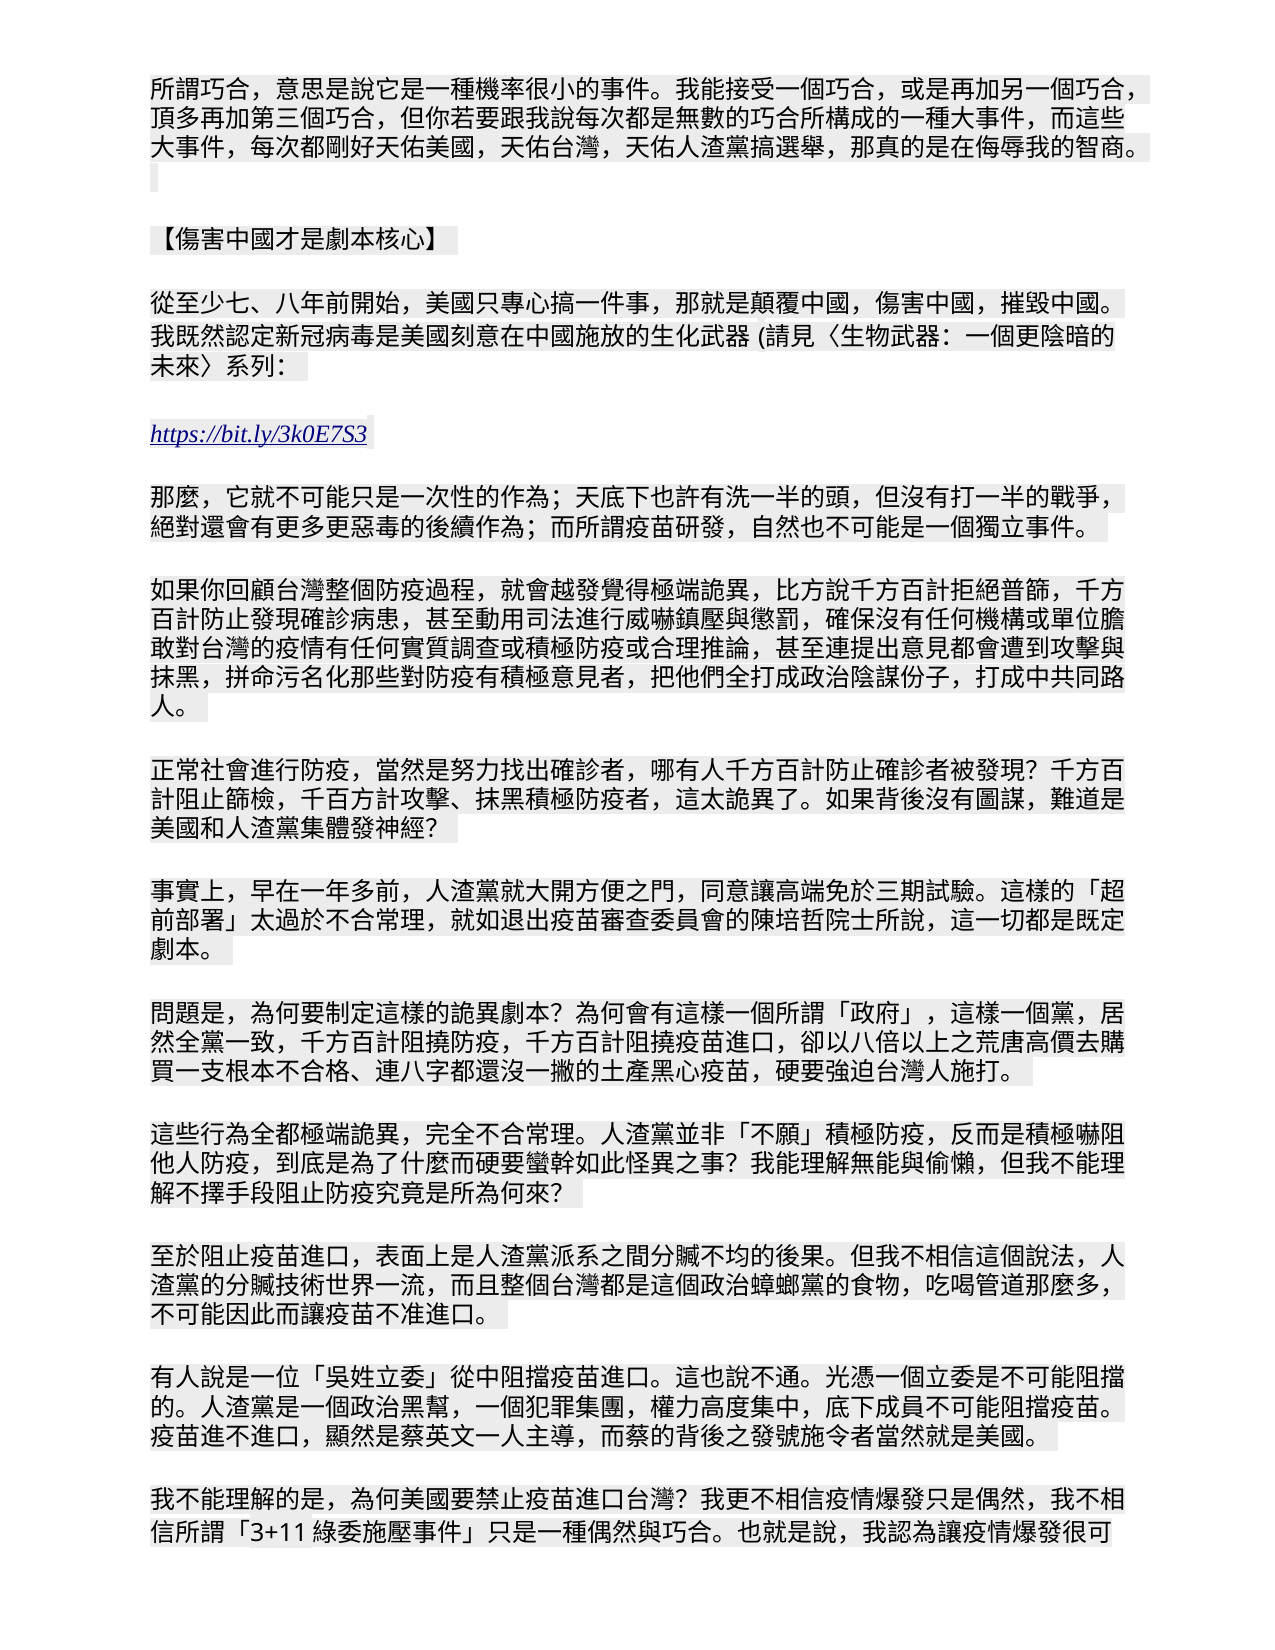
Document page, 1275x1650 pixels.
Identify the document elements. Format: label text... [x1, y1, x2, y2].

text 台灣人真要坐以待斃？(二十九)：詭異疫苗劇本所圖何事？ 陳真 2021. 07. 06. 我對於如何理解路透社那則「獨家新聞」始終感到很困惑。它提到，黑水前老闆及創始人Erik Prince 取得台灣聯亞疫苗的全球銷售權。藍營據以提出指控，這我能想像。可是，就連無恥骯髒綠媒例如自由時報，卻也口徑一致地指控聯亞的幕後黑手就是黑水公司，指控黑水是如此惡名昭彰濫殺無辜的一家國際傭兵公司，跟疫苗生技能扯得上什麼關係？ 可是，這位黑水前老闆Erik Prince，事實上早在2010年前後就已經把黑水公司整個賣掉了。也就是說，聯亞疫苗代理權跟黑水本身無關。 這位前老闆，賣掉黑水之後，揚言不再從事戰爭，解除武裝，改走保安路線，更憑其黑白通吃的豐厚全球人脈，轉型成為風險諮詢公司，提供保安、運輸、投資戰略與風險決策等等。目前大展鴻圖的事業中心，就是在香港和大陸；大力參與「一帶一路」以及中國在非洲的各項投資項目，並與俄羅斯友好，反倒是在美國國內樹敵無數。 Prince是川普人馬，是川普的「地下軍師」(shadow adviser)，很多民主黨人跟他在利益分贓上並不對盤；也許還不到死對頭的地步，但他畢竟不是美國建制派人物。 【神通廣大的黑水前老闆】 詭異的是：如果這位黑水前老闆取得聯亞疫苗的全球銷售權就等於是聯亞疫苗「幕後黑手」的話，那豈不也可以說聯亞的幕後黑手就是中國大陸？因為這位黑水前老闆過去幾年來的事業中心就是在大陸。 比方說，黑水前老闆在香港成立的上市公司「先豐服務集團」，它的第三大股東就是中國國企「中信集團」。2019 年，「先豐服務集團」在新疆投資興建一座可以容納八千多人的「培訓基地」。早在 2017年，更斥資買下北京「國際安全與防衛學院」25％的股權，負責訓練從事解救人質與反恐任務的「安保人員」；稍早在雲南亦有類似的「培訓基地」投資案。 於是有人說，這位黑水前老闆可能是在美國仇家太多，混不下去，於是就投靠中、俄懷抱，變成親中人馬。可是，若要因此推論說台灣聯亞疫苗的幕後黑手就是中共。這樣的推論也未免太過於違反常識，錯得離譜。 但我不明白的是：一個前川普政府的核心要角，在川普在位期間，卻又同時為中、俄效勞 (例如私運軍火給親俄的利比亞反對派)。可是，在極其關鍵的國防事務上，卻又效忠於美國。舉個最近喧騰國際的重大事件為例： https://bit.ly/3hqLQ8U 全世界軍用航空引擎的龍頭是烏克蘭的 Motor Sich 公司，有「動力沙皇」之美譽。另一方面，中國解放軍據說在這方面的技術落後幾十年。因此，中共千方百計想取得這家公司的技術，於是打從2016年起，透過「北京天驕航空」等中企，收購該公司近六成的股權，眼看就能成功併購。 不料，川普政府卻派出黑水公司前老闆從中攔截，提出併購計畫，企圖捷足先登。後來生意雖沒談成，但是，就跟台灣一樣，拼命努力當美國走狗的烏克蘭，竟然於今年三月，宣佈把這家公司整個收歸國有，中國憤而向國際仲裁法院提出千億台幣的求償告訴。 由於這件事，也讓世人再次注意到這位神出鬼沒的黑水前老闆 Erik Prince。 這也許說明了四件事： 一，Prince 近幾年雖然事業版圖移到中國，但他終究還是美方人馬，在關鍵事項上效忠於美國。 二，Prince 雖然賣掉黑水，但他依然呼風喚雨，游走於CIA和中俄之間，非常神通廣大，一個人幾乎就等於一個國家，各國政府都得買他的帳，非常不可思議。 三，Prince 既然是台灣聯亞疫苗的全球銷售代理商，意味著聯亞其實就跟高端一樣，都是一種由美國主子欽定的疫苗計畫；表面上是土產，實際上卻是美國操盤。這也說明了人渣黨為何不計一切人命代價與政治負評、完全不擇手段，就是要阻擋疫苗進口，就是要阻止防疫，就是要逼迫台灣人施打土產黑心疫苗。 四，更重要的是：Prince 之所以突然跑出來搞疫苗生意，豈是著眼於那麼一丁點利益？而是跟烏克蘭的Motor Sich 併購案一樣，奉命出征。也就是說，其所代表的並不是十幾年前早已賣掉的黑水，而是代表美國軍方。 絕大部份人只把箭頭指向人渣黨，指責其詭異地嚇阻積極防疫，指責其藉著疫情進行島內政治操弄，更指責其阻擋疫苗等等怪異作為之不合常理，絕大部份人卻幾乎完全忽略美國才是這一切詭異行徑的發號施令者。這才是整齣黑心疫苗大戲的核心劇本。 【大可謀財，何必執意害命？】 詭異之處就在於：美國國家衛生院 (NIH) 為何早在五年前就看上這樣一家過去惡名昭彰的小小生技公司？為何要將兩支候選疫苗的其中之一授權給它？ 更令人費解的是：美國為何執意要做出如此違反常理、違反人性之事？透過人渣黨，千方百計阻擋疫苗進口，千方百計阻撓、恐嚇、抹黑、威脅甚至以司法懲罰鼓吹基本防疫措施的人，不惜以台灣兩千三百萬人的生命、健康與財產為代價，硬要逼迫台灣人以身試苗。究竟目的何在？ 首先，謀財當然免不了。人渣黨及其同夥與走狗，在這個極其詭異的黑心疫苗計畫的過程中，透過罄竹難書的各種下三濫手段與無數謊言，大炒股票，大撈黑心錢，這是毋庸置疑的。 我們一般人面臨危機都很緊張，因為危及生活穩定，乃至傷害生命與身家財產。但是，政治蟑螂看到危機卻往往很開心，經常沒事也硬要弄出事來，為什麼呢？因為危機就是商機。 問題是，人渣黨的存在目的只是為了撈錢奪權。為了謀財，當然可以害命。可是，這些人渣大權在握，撈錢的管道和手段千百種，而且徹底掌控媒體，早已成功洗腦大眾，想怎麼撈就怎麼撈，根本都已經毫不掩飾；比起阿扁和扁嫂偷偷收集發票申報私帳，人渣黨的貪婪可說是千百倍於扁朝，整個國庫根本就是這些人渣的個人金庫。因此，為何執意要害命？不害命也照樣能謀財啊，何必硬要與全體台灣人為敵？ 人渣黨是美國養的狗，主人賜給狗吃的東西當然不可能比主人吃得好。也就是說，如果人渣黨不害命也照樣能謀大財，更何況美國。美國隨便賣個什麼武器給台灣，全是索取天價，想怎麼撈錢就能怎麼撈。 因此，不管是美國或人渣走狗黨，光是以謀財動機來解釋這齣詭異的黑心疫苗大戲是說不通的。他必然有著比撈錢更龐大更黑心的政治圖謀，否則不可能明目張膽硬要阻撓正常防疫，硬要阻斷台灣人取得疫苗，硬要強逼台灣人施打黑心土產疫苗。 你看，AZ 疫苗一劑才110元，根本不合格的土產疫苗卻居然花了我們納稅人八倍以上的價錢去購買至少一千萬劑。如果這不是圖利，什麼是圖利？另外還有各種動輒浮報十數倍的荒唐採購，擺明就是貪污。 可是，你算一算，就算讓它一劑撈個五百元好了，假設全台灣八成人口每人打兩劑，全打黑心土產疫苗，總共也才撈了180億。如果只是半數者施打，就只剩一百億都不到。撈這麼一點錢，在美國或人渣黨看來哪算一回事？光是一個什麼防疫預算就有八千多億，一百億算什麼？ 另外，什麼綠能產業就好幾兆，光是烏七媽黑的各種軍購就動輒幾兆幾千億，這些人渣要撈大錢的管道多得是，何必為此違背全體民意硬幹到底，硬要阻擋疫苗，硬要傷害人命。因此，光是為了謀財是說不通的。 更何況，透過黑心疫苗以及炒股所賺的這些錢，又不是全部進入某人口袋，而是一大群政治蟑螂分而食之。對他們而言相對微小的一點利益，何必搞得天怒人怨？ 當然，還有其他各種以防疫為名的數千億甚至上兆預算，全是油水，全部加一加，利益確實也相當可觀，可我還是覺得難以置信。因為，好好進行防疫，照樣能撈取各種油水，甚至撈更多不是嗎？ 高端和聯亞，當然都是人渣黨奉美國主子之命，不擇手段、不管害死多少人也要圖利的公司。問題是，美國人所圖不可能只是錢財，畢竟台灣做為一個殖民地，美國人愛怎麼吸血就能怎麼吸，愛怎麼啃肉就能怎麼啃，哪需要搞得如此詭異，如此天怒人怨也要硬幹到底。 【根本就是未卜先知】 話說高端。就如我前幾篇文章所說，這間2018 年4 月17 日才上市的「高端疫苗公司」，它的母公司就是過去整天吹牛、炒股害死許多散戶的「基亞」。但是，很奇怪，這間基亞居然就像未卜先知那樣，早在2016年就和美國國家衛生院搭上線，合作研發疫苗。這樣一種最高層級的合作，不可能沒有經過雙方官方的籌謀。 美國衛生部長來台，絕不是為了推銷萊豬，而是別有任務。畢竟萊豬哪需要推銷？美國人把台灣人當成貓狗，人渣黨更教導台灣人要以成為美國人的貓狗為榮；美國人要台灣人吃毒豬，台灣人就得吃，哪需要特地跑來台灣跟「貓狗」商量？ 我不能理解的是：這間「高端疫苗」家族企業，為何能夠集三千寵愛於一身？不但獲得台、美雙方不擇手段的瘋狂支持與荒唐圖利 (一支根本不合格的疫苗卻能賣得比國際認證的疫苗貴上八倍)，更不可思議的是，高端與美國官方真的是極有「遠見」！根本就是未卜先知！彷彿老早就知道會有疫情發生，真的是太有「遠見」了！早在疫情發生前幾年(2016年)，美國就透過台灣政府和高端公司搭線合作，研發登革熱疫苗(我不相信)。你若要跟我說這一切只是巧合，我當然也沒那麼幼稚。 所謂巧合，意思是說它是一種機率很小的事件。我能接受一個巧合，或是再加另一個巧合，頂多再加第三個巧合，但你若要跟我說每次都是無數的巧合所構成的一種大事件，而這些大事件，每次都剛好天佑美國，天佑台灣，天佑人渣黨搞選舉，那真的是在侮辱我的智商。 【傷害中國才是劇本核心】 從至少七、八年前開始，美國只專心搞一件事，那就是顛覆中國，傷害中國，摧毀中國。我既然認定新冠病毒是美國刻意在中國施放的生化武器 (請見〈生物武器：一個更陰暗的未來〉系列： https://bit.ly/3k0E7S3 那麼，它就不可能只是一次性的作為；天底下也許有洗一半的頭，但沒有打一半的戰爭，絕對還會有更多更惡毒的後續作為；而所謂疫苗研發，自然也不可能是一個獨立事件。 如果你回顧台灣整個防疫過程，就會越發覺得極端詭異，比方說千方百計拒絕普篩，千方百計防止發現確診病患，甚至動用司法進行威嚇鎮壓與懲罰，確保沒有任何機構或單位膽敢對台灣的疫情有任何實質調查或積極防疫或合理推論，甚至連提出意見都會遭到攻擊與抹黑，拼命污名化那些對防疫有積極意見者，把他們全打成政治陰謀份子，打成中共同路人。 正常社會進行防疫，當然是努力找出確診者，哪有人千方百計防止確診者被發現？千方百計阻止篩檢，千百方計攻擊、抹黑積極防疫者，這太詭異了。如果背後沒有圖謀，難道是美國和人渣黨集體發神經？ 事實上，早在一年多前，人渣黨就大開方便之門，同意讓高端免於三期試驗。這樣的「超前部署」太過於不合常理，就如退出疫苗審查委員會的陳培哲院士所說，這一切都是既定劇本。 問題是，為何要制定這樣的詭異劇本？為何會有這樣一個所謂「政府」，這樣一個黨，居然全黨一致，千方百計阻撓防疫，千方百計阻撓疫苗進口，卻以八倍以上之荒唐高價去購買一支根本不合格、連八字都還沒一撇的土產黑心疫苗，硬要強迫台灣人施打。 這些行為全都極端詭異，完全不合常理。人渣黨並非「不願」積極防疫，反而是積極嚇阻他人防疫，到底是為了什麼而硬要蠻幹如此怪異之事？我能理解無能與偷懶，但我不能理解不擇手段阻止防疫究竟是所為何來？ 至於阻止疫苗進口，表面上是人渣黨派系之間分贓不均的後果。但我不相信這個說法，人渣黨的分贓技術世界一流，而且整個台灣都是這個政治蟑螂黨的食物，吃喝管道那麼多，不可能因此而讓疫苗不准進口。 有人說是一位「吳姓立委」從中阻擋疫苗進口。這也說不通。光憑一個立委是不可能阻擋的。人渣黨是一個政治黑幫，一個犯罪集團，權力高度集中，底下成員不可能阻擋疫苗。疫苗進不進口，顯然是蔡英文一人主導，而蔡的背後之發號施令者當然就是美國。 我不能理解的是，為何美國要禁止疫苗進口台灣？我更不相信疫情爆發只是偶然，我不相信所謂「3+11綠委施壓事件」只是一種偶然與巧合。也就是說，我認為讓疫情爆發很可能是蓄意為之，否則土產疫苗誰會去打？ 除了台灣人被迫施打，全世界絕對沒有人會去打這種未經合格檢驗的黑心土產疫苗。因此，倘若沒有疫情，倘若根本沒有人會去打土產疫苗，相關數據如何取得？這兩支疫苗豈不等於兒戲一場？ 前些日子，人渣黨藉著人數優勢，在立法院否決了所有相關提案，包括反對公布政府官員施打疫苗的特權名單；十幾萬支疫苗下落不明；另外還反對調查人渣黨的各種關於疫苗的一系列造謠撒謊事件；反對公開疫苗的採購價格及過程；反對土產疫苗之緊急授權審查比照國際全程公開；反對公佈「3+11綠委施壓事件」的會議紀錄，甚至反對土產疫苗進行三期試驗。 更離譜的是，人渣黨全黨立委還一致反對進口足夠的國際合格疫苗！無數的無恥作為，完全肆無忌憚，而且非常詭異！ 如果裏頭沒有見不得人之事，為何要反對這些理當稀鬆平常之事之公諸於世？而且，你要知道，人渣黨是全黨立委一致反對這些提案，非常「團結」，真的是非常詭異。這些人渣到底是在掩蓋什麼見不得人的骯髒事？到底是在圖謀一些什麼邪惡勾當？要不然，天底下哪有一個黨或所謂政府，居然全體民代一致否決充足的疫苗進口。 我的結論是：傷害祖國才是劇本核心。 簡單說： 一，謀財害命只是表面事實，但是，毀滅中國，恐怕才是整套詭異疫苗大戲之核心劇本。 二，你不可能理解某種現象，除非你理解這現象之所屬意義架構。也就是說，你得先搞清楚一整齣詭異萬分的戲碼究竟是隸屬何種根本圖謀，你才有可能理解整個謀略或陰謀底下的各種詭異現象。 天底下會有這麼奇怪的事嗎？世界各國都在拼命防止病毒，惟有台灣這個美國殖民政權卻拼命阻止疫苗進口，阻止對疫情進行防治，而且似乎極其有意地配合政治上的需要，操弄整個疫情的發展。無數的詭異行徑，究竟所圖何事？ 我不相信這只是為了撈錢。因為，乖乖進行防疫，乖乖讓疫苗進口，照樣也能撈上一大票。你看，光是人渣黨採購醫療物資的那種離譜到爆的荒唐價格與荒唐行徑，你就能明白，他如果好好防疫，照樣也能輕易地大撈一票不是嗎？因為，人渣黨在這島上根本所向無敵，愛怎麼幹就能怎麼幹，愛怎麼撈就能怎麼撈，根本沒必要如此狼狽地硬要做一些天怒人怨、與全民為敵的反防疫之事。 當一種所謂「疫苗」，千方百計、機關用盡強迫台灣人充當實驗品時，這意味著什麼？意味著這裏頭很可能有著某種「族群針對性」。我並非說這就是一種針對中國人的「基因武器」的實驗，畢竟很多疾病與藥物原本就有種族差異性。 問題是，如果你只是單純想了解某種藥物或疫苗的族群差異性，大可通過正常程序進行研究，根本一點困難也沒有，何必如此鬼魅陰暗？何必如此蠻幹？何必如此違反常理、如此泯滅人性地大規模進行整個島嶼兩千多萬人口的人體實驗？ 我相信，這一切詭異之事，美國之所圖謀必然與傷害中國有關。更直白地說，這是一場生物武器戰，而且只是首部曲。 [150, 75, 1125, 1548]
